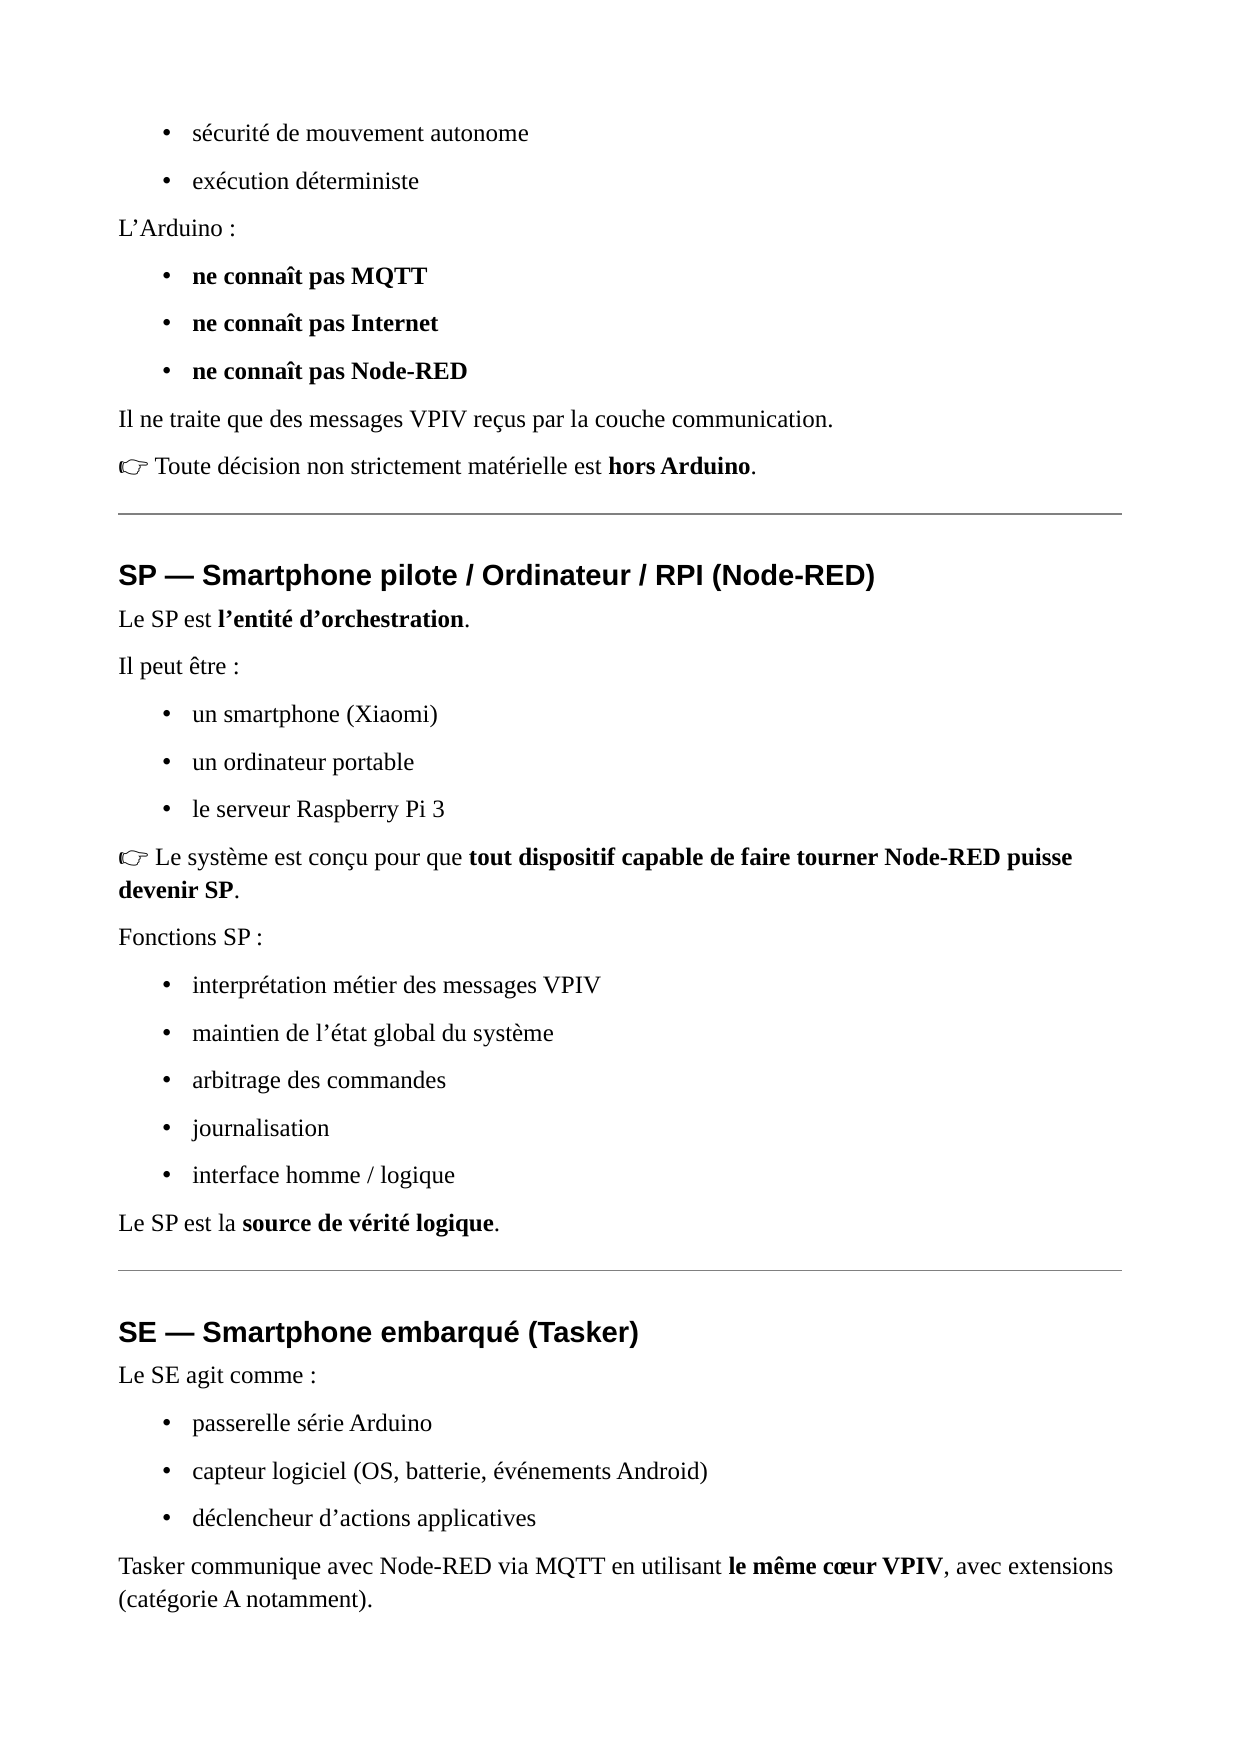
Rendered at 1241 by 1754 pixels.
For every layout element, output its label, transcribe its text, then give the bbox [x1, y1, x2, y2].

text 👉 Toute décision non strictement matérielle est hors Arduino. [118, 451, 1122, 480]
text Le SE agit comme : [118, 1361, 1122, 1389]
list exécution déterministe [162, 166, 1122, 194]
list arbitrage des commandes [162, 1065, 1122, 1094]
subtitle SE — Smartphone embarqué (Tasker) [118, 1314, 1122, 1348]
list ne connaît pas Node-RED [162, 356, 1122, 385]
list journalisation [162, 1113, 1122, 1142]
text Il peut être : [118, 651, 1122, 680]
list ne connaît pas Internet [162, 308, 1122, 337]
list un ordinateur portable [162, 747, 1122, 775]
list le serveur Raspberry Pi 3 [162, 794, 1122, 823]
list interprétation métier des messages VPIV [162, 970, 1122, 999]
list sécurité de mouvement autonome [162, 118, 1122, 147]
list déclencheur d’actions applicatives [162, 1503, 1122, 1532]
text Il ne traite que des messages VPIV reçus par la couche communication. [118, 404, 1122, 432]
list interface homme / logique [162, 1161, 1122, 1189]
text 👉 Le système est conçu pour que tout dispositif capable de faire tourner Node-RED puisse devenir SP. [118, 842, 1122, 904]
list un smartphone (Xiaomi) [162, 699, 1122, 728]
list ne connaît pas MQTT [162, 261, 1122, 290]
text Tasker communique avec Node-RED via MQTT en utilisant le même cœur VPIV, avec extensions (catégorie A notamment). [118, 1551, 1122, 1613]
list capteur logiciel (OS, batterie, événements Android) [162, 1456, 1122, 1484]
text Fonctions SP : [118, 922, 1122, 951]
list maintien de l’état global du système [162, 1018, 1122, 1046]
list passerelle série Arduino [162, 1408, 1122, 1437]
text Le SP est la source de vérité logique. [118, 1208, 1122, 1237]
subtitle SP — Smartphone pilote / Ordinateur / RPI (Node-RED) [118, 558, 1122, 591]
text Le SP est l’entité d’orchestration. [118, 604, 1122, 633]
text L’Arduino : [118, 213, 1122, 242]
